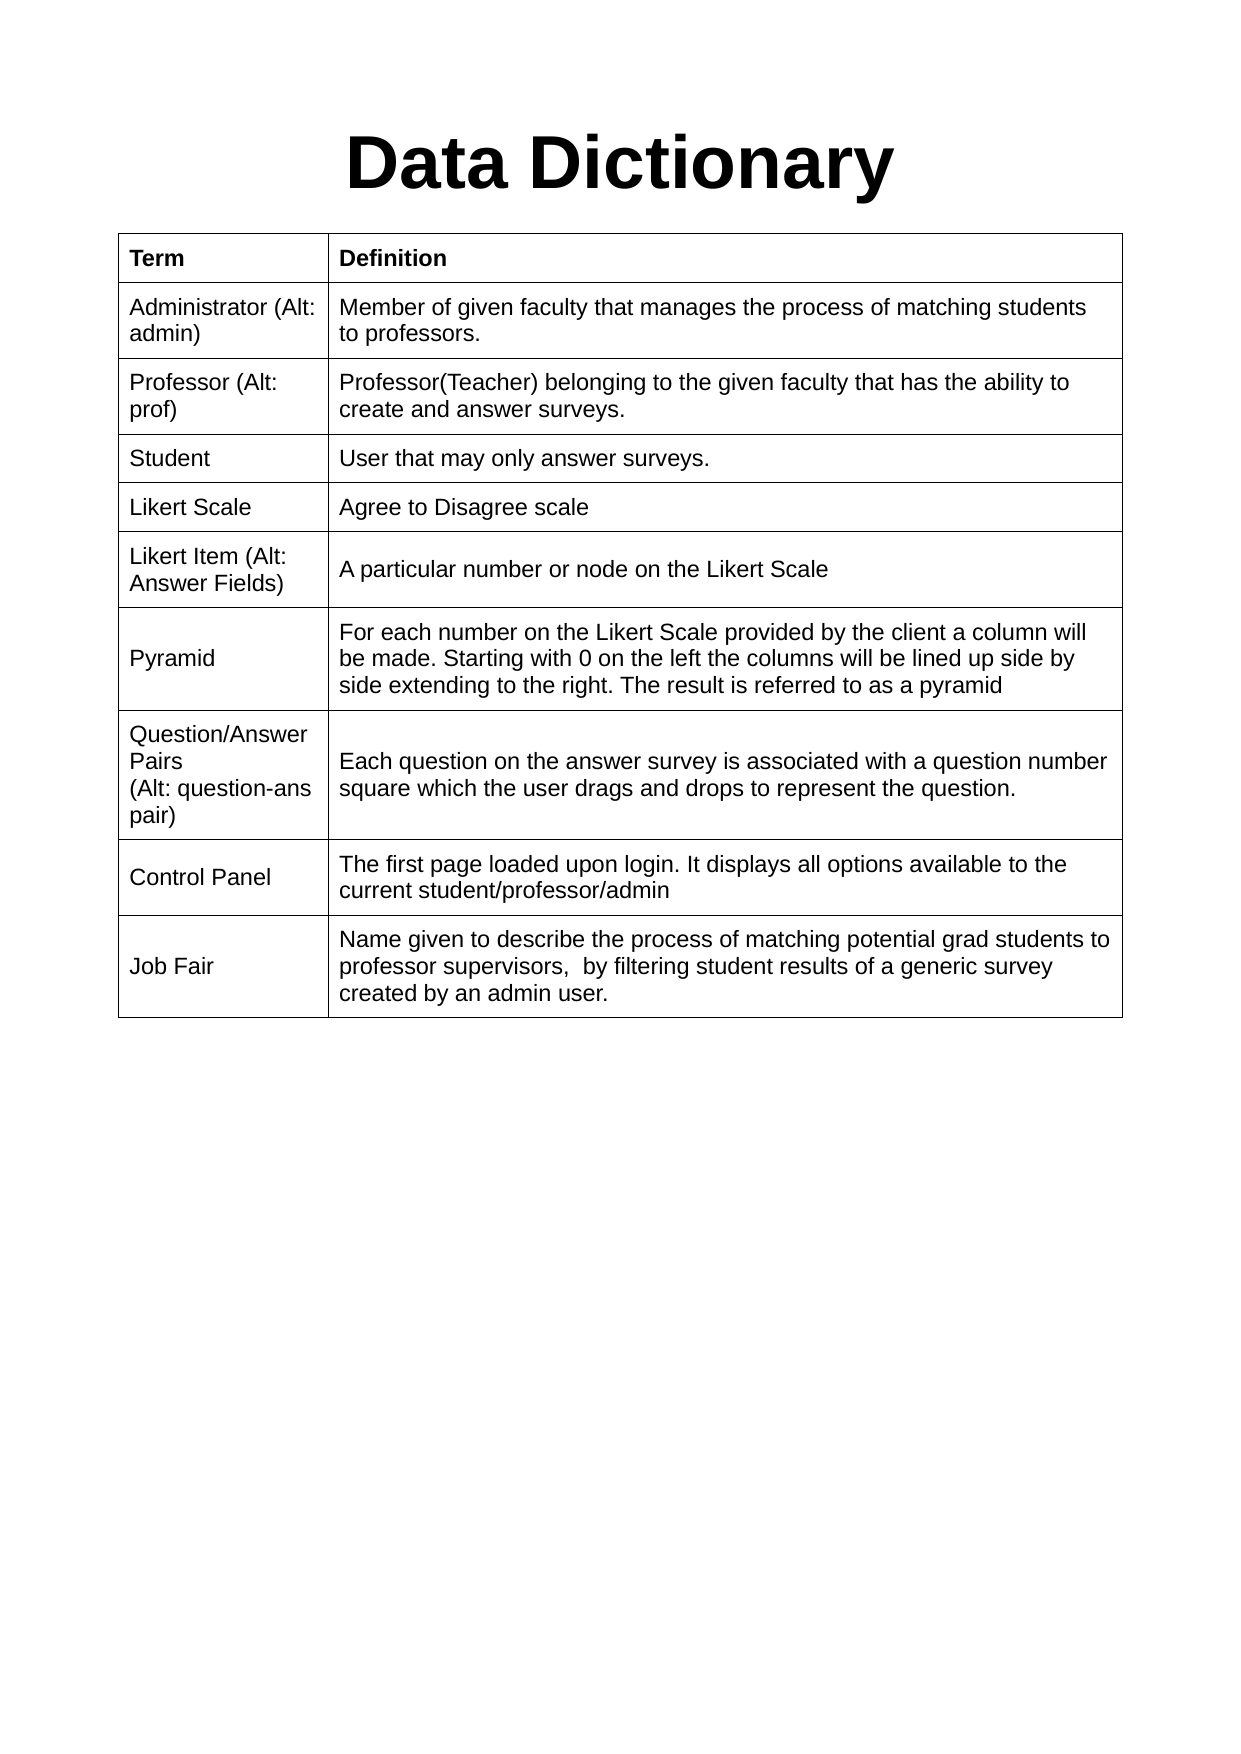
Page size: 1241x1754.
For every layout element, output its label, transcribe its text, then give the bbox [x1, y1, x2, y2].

table_cell Pyramid [119, 608, 328, 709]
table_cell Likert Scale [119, 483, 328, 531]
table_cell Likert Item (Alt: Answer Fields) [119, 532, 328, 607]
table_cell Professor(Teacher) belonging to the given faculty that has the ability to create and answer surveys. [329, 359, 1122, 433]
table_cell For each number on the Likert Scale provided by the client a column will be made. Starting with 0 on the left the columns will be lined up side by side extending to the right. The result is referred to as a pyramid [329, 608, 1122, 709]
table_cell The first page loaded upon login. It displays all options available to the current student/professor/admin [329, 840, 1122, 915]
table_cell Administrator (Alt: admin) [119, 283, 328, 358]
table_header Term [119, 234, 328, 282]
table_cell Question/Answer Pairs (Alt: question-ans pair) [119, 711, 328, 839]
table_header Definition [329, 234, 1122, 282]
table_cell Name given to describe the process of matching potential grad students to professor supervisors, by filtering student results of a generic survey created by an admin user. [329, 916, 1122, 1017]
table_cell Agree to Disagree scale [329, 483, 1122, 531]
text Data Dictionary [118, 118, 1122, 204]
table_cell Each question on the answer survey is associated with a question number square which the user drags and drops to represent the question. [329, 711, 1122, 839]
table_cell Control Panel [119, 840, 328, 915]
table_cell A particular number or node on the Likert Scale [329, 532, 1122, 607]
table_cell Professor (Alt: prof) [119, 359, 328, 433]
table_cell Student [119, 435, 328, 482]
table_cell Member of given faculty that manages the process of matching students to professors. [329, 283, 1122, 358]
table_cell Job Fair [119, 916, 328, 1017]
table_cell User that may only answer surveys. [329, 435, 1122, 482]
